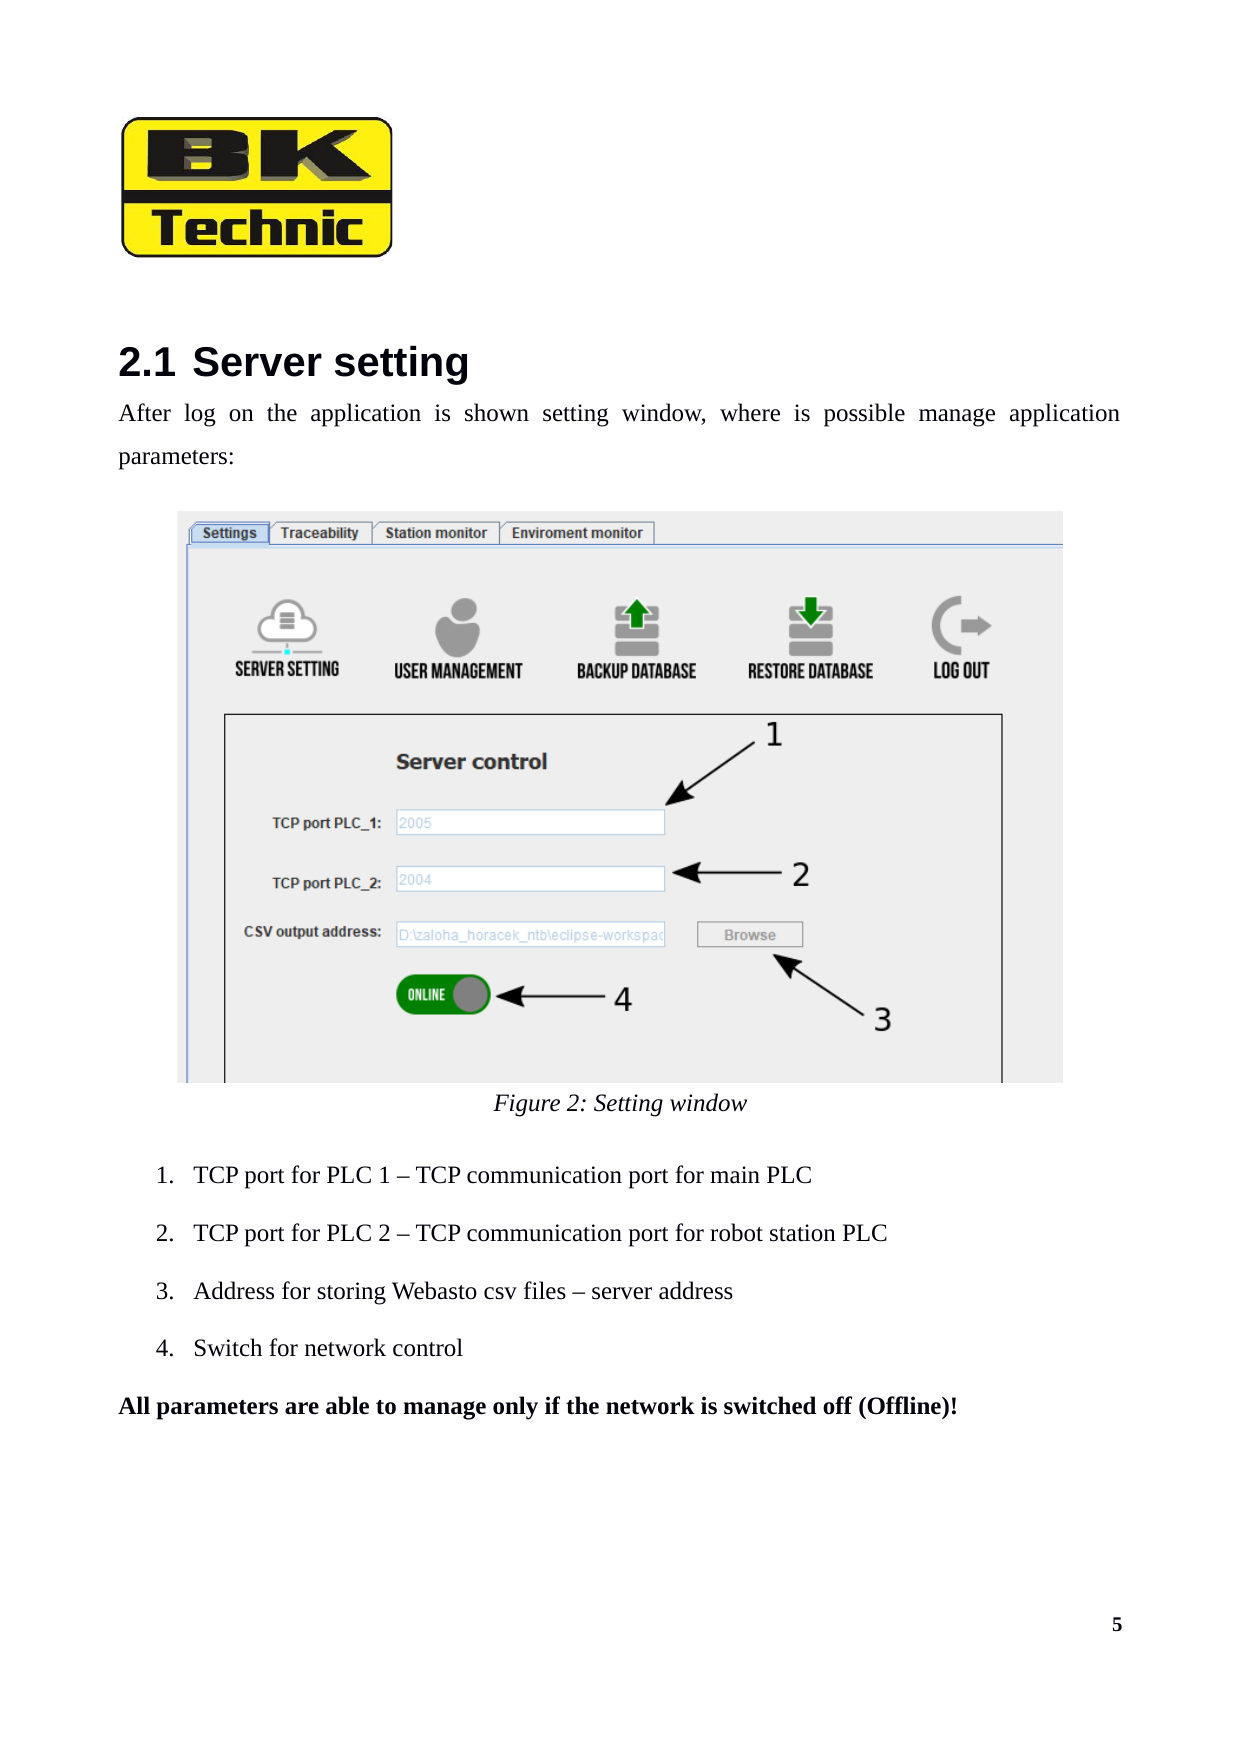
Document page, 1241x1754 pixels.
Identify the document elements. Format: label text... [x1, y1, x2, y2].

list TCP port for PLC 1 – TCP communication port for main PLC [156, 499, 1122, 1189]
text All parameters are able to manage only if the network is switched off (Offline)! [118, 1391, 1122, 1420]
list TCP port for PLC 2 – TCP communication port for robot station PLC [156, 1218, 1122, 1247]
picture [121, 117, 393, 258]
list Switch for network control [156, 1333, 1122, 1362]
text After log on the application is shown setting window, where is possible manage application parameters: [118, 398, 1122, 470]
list Address for storing Webasto csv files – server address [156, 1276, 1122, 1304]
picture [177, 511, 1063, 1083]
list Figure 2: Setting window [177, 1083, 1063, 1117]
subtitle Server setting [118, 338, 1122, 386]
